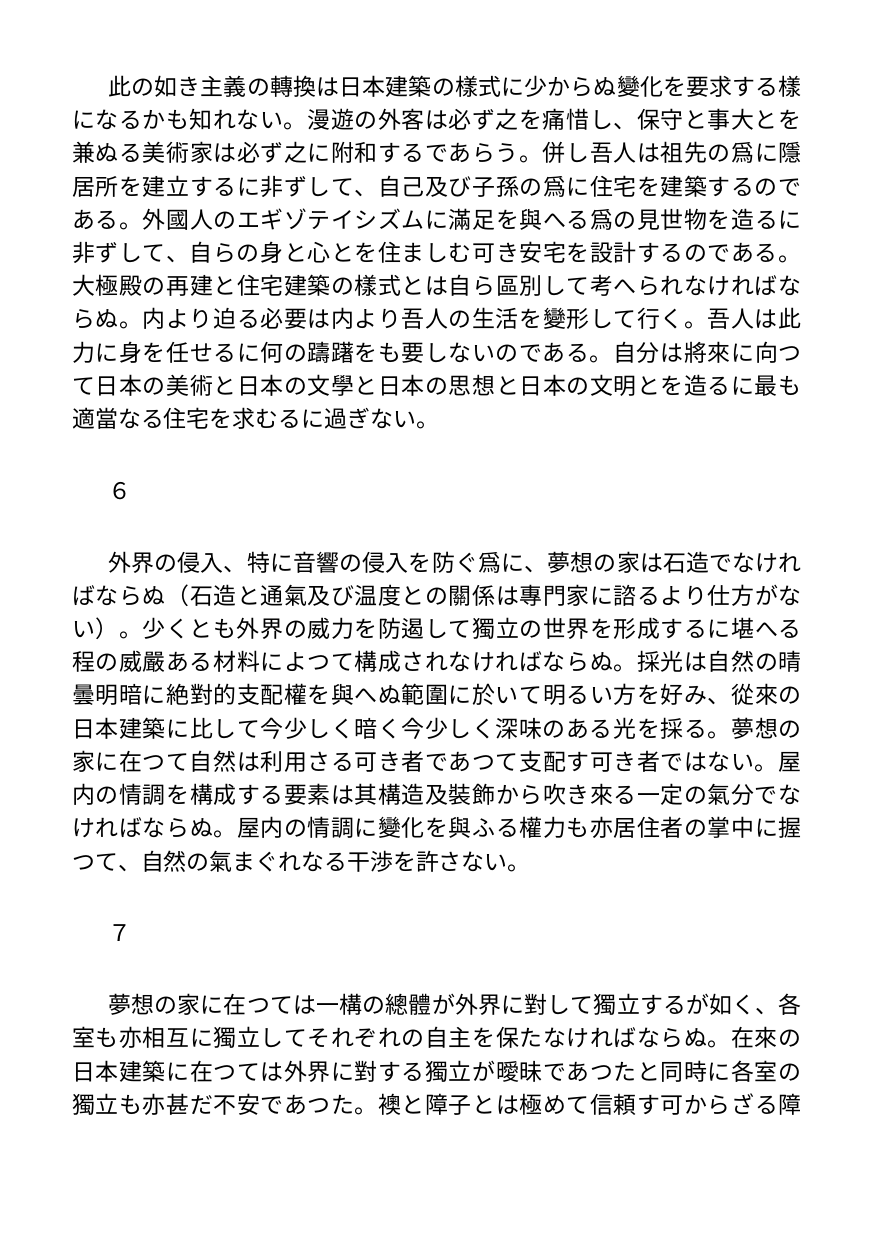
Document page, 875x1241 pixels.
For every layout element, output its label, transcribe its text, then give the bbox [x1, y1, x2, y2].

text 外界の侵入、特に音響の侵入を防ぐ爲に、夢想の家は石造でなければならぬ（石造と通氣及び温度との關係は專門家に諮るより仕方がない）。少くとも外界の威力を防遏して獨立の世界を形成するに堪へる程の威嚴ある材料によつて構成されなければならぬ。採光は自然の晴曇明暗に絶對的支配權を與へぬ範圍に於いて明るい方を好み、從來の日本建築に比して今少しく暗く今少しく深味のある光を採る。夢想の家に在つて自然は利用さる可き者であつて支配す可き者ではない。屋内の情調を構成する要素は其構造及裝飾から吹き來る一定の氣分でなければならぬ。屋内の情調に變化を與ふる權力も亦居住者の掌中に握つて、自然の氣まぐれなる干渉を許さない。 [72, 544, 802, 877]
text 夢想の家に在つては一構の總體が外界に對して獨立するが如く、各室も亦相互に獨立してそれぞれの自主を保たなければならぬ。在來の日本建築に在つては外界に對する獨立が曖昧であつたと同時に各室の獨立も亦甚だ不安であつた。襖と障子とは極めて信頼す可からざる障 [72, 987, 802, 1120]
text 此の如き主義の轉換は日本建築の樣式に少からぬ變化を要求する樣になるかも知れない。漫遊の外客は必ず之を痛惜し、保守と事大とを兼ぬる美術家は必ず之に附和するであらう。併し吾人は祖先の爲に隱居所を建立するに非ずして、自己及び子孫の爲に住宅を建築するのである。外國人のエギゾテイシズムに滿足を與へる爲の見世物を造るに非ずして、自らの身と心とを住ましむ可き安宅を設計するのである。大極殿の再建と住宅建築の樣式とは自ら區別して考へられなければならぬ。内より迫る必要は内より吾人の生活を變形して行く。吾人は此力に身を任せるに何の躊躇をも要しないのである。自分は將來に向つて日本の美術と日本の文學と日本の思想と日本の文明とを造るに最も適當なる住宅を求むるに過ぎない。 [72, 69, 802, 434]
text ６ [72, 473, 802, 506]
text ７ [72, 915, 802, 948]
